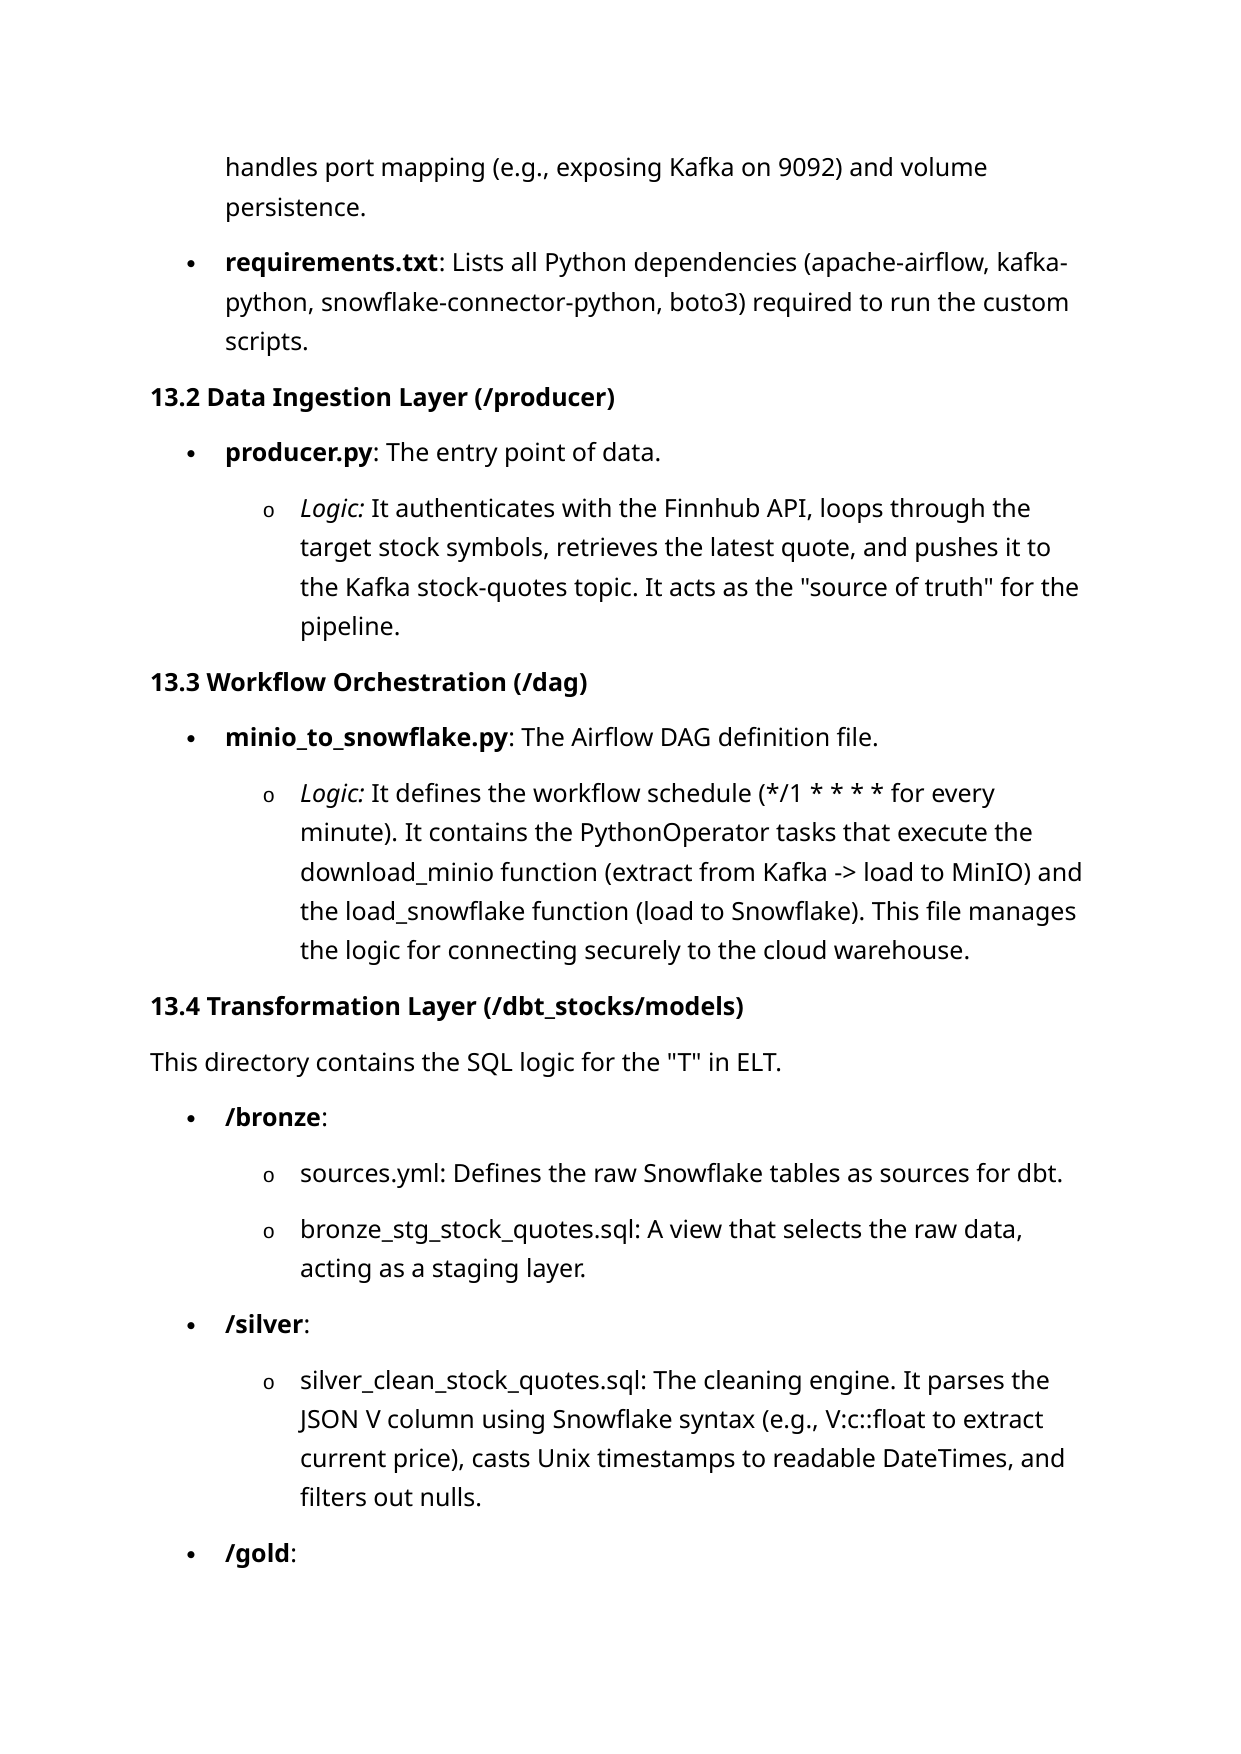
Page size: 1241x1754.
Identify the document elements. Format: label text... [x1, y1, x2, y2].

list sources.yml: Defines the raw Snowflake tables as sources for dbt. [262, 1156, 1090, 1190]
list minio_to_snowflake.py: The Airflow DAG definition file. [187, 720, 1090, 754]
text 13.4 Transformation Layer (/dbt_stocks/models) [150, 988, 1090, 1022]
list Logic: It authenticates with the Finnhub API, loops through the target stock symbols, retrieves the latest quote, and pushes it to the Kafka stock-quotes topic. It acts as the "source of truth" for the pipeline. [262, 491, 1090, 642]
list /silver: [187, 1307, 1090, 1341]
list requirements.txt: Lists all Python dependencies (apache-airflow, kafka-python, snowflake-connector-python, boto3) required to run the custom scripts. [187, 245, 1090, 357]
list bronze_stg_stock_quotes.sql: A view that selects the raw data, acting as a staging layer. [262, 1212, 1090, 1285]
list /gold: [187, 1536, 1090, 1570]
list handles port mapping (e.g., exposing Kafka on 9092) and volume persistence. [187, 150, 1090, 223]
list Logic: It defines the workflow schedule (*/1 * * * * for every minute). It contains the PythonOperator tasks that execute the download_minio function (extract from Kafka -> load to MinIO) and the load_snowflake function (load to Snowflake). This file manages the logic for connecting securely to the cloud warehouse. [262, 776, 1090, 967]
text 13.3 Workflow Orchestration (/dag) [150, 664, 1090, 698]
text 13.2 Data Ingestion Layer (/producer) [150, 379, 1090, 413]
list producer.py: The entry point of data. [187, 435, 1090, 469]
list /bronze: [187, 1100, 1090, 1134]
list silver_clean_stock_quotes.sql: The cleaning engine. It parses the JSON V column using Snowflake syntax (e.g., V:c::float to extract current price), casts Unix timestamps to readable DateTimes, and filters out nulls. [262, 1362, 1090, 1514]
text This directory contains the SQL logic for the "T" in ELT. [150, 1044, 1090, 1078]
